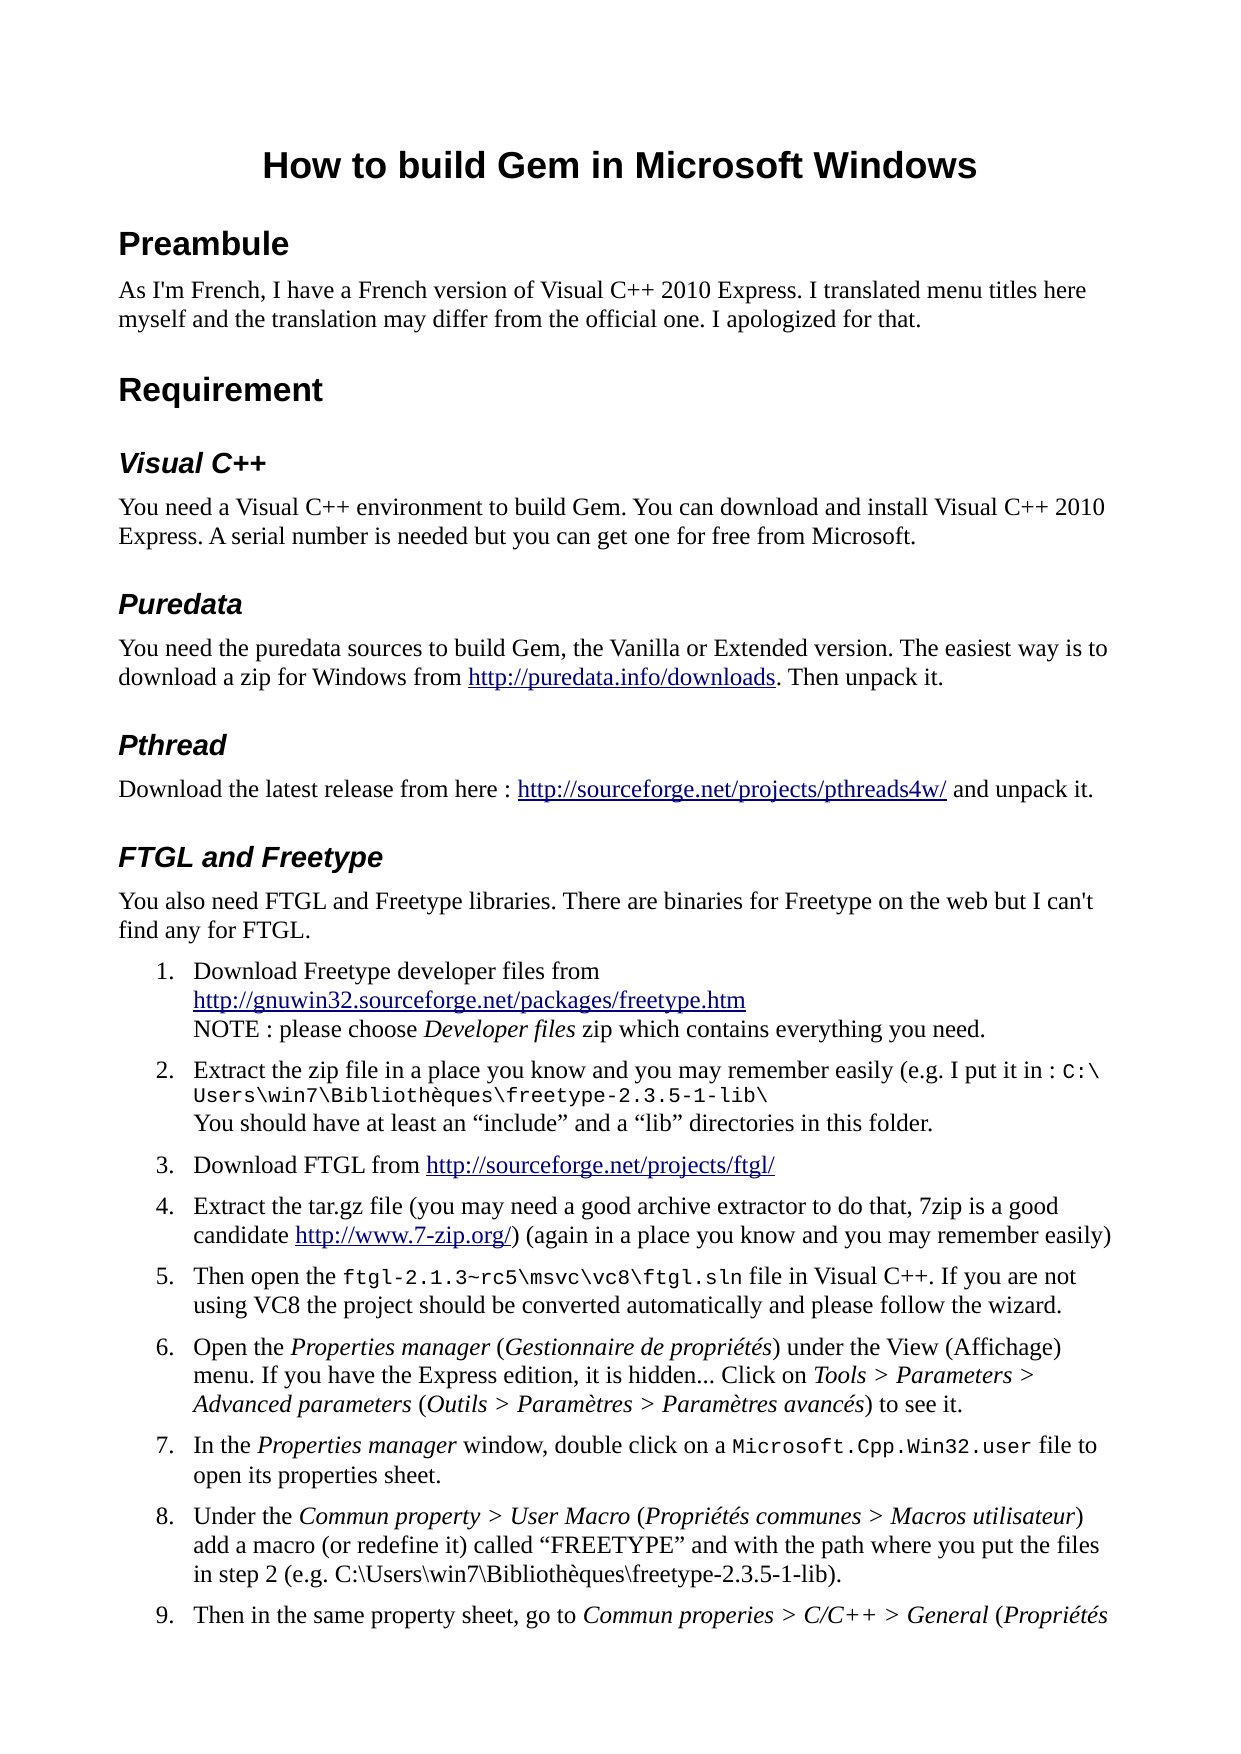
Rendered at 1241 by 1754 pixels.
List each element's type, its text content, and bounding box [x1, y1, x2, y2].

list Then in the same property sheet, go to Commun properies > C/C++ > General (Propriétés [156, 1600, 1122, 1629]
list Download FTGL from http://sourceforge.net/projects/ftgl/ [156, 1150, 1122, 1178]
title How to build Gem in Microsoft Windows [118, 143, 1122, 186]
subtitle Requirement [118, 370, 1122, 408]
text You need the puredata sources to build Gem, the Vanilla or Extended version. The easiest way is to download a zip for Windows from http://puredata.info/downloads. Then unpack it. [118, 633, 1122, 691]
list Extract the tar.gz file (you may need a good archive extractor to do that, 7zip is a good candidate http://www.7-zip.org/) (again in a place you know and you may remember easily) [156, 1191, 1122, 1248]
text You need a Visual C++ environment to build Gem. You can download and install Visual C++ 2010 Express. A serial number is needed but you can get one for free from Microsoft. [118, 492, 1122, 549]
subtitle FTGL and Freetype [118, 840, 1122, 874]
text As I'm French, I have a French version of Visual C++ 2010 Express. I translated menu titles here myself and the translation may differ from the official one. I apologized for that. [118, 275, 1122, 332]
subtitle Pthread [118, 728, 1122, 762]
list Then open the ftgl-2.1.3~rc5\msvc\vc8\ftgl.sln file in Visual C++. If you are not using VC8 the project should be converted automatically and please follow the wizard. [156, 1261, 1122, 1319]
subtitle Puredata [118, 587, 1122, 621]
text You also need FTGL and Freetype libraries. There are binaries for Freetype on the web but I can't find any for FTGL. [118, 886, 1122, 944]
subtitle Visual C++ [118, 446, 1122, 479]
list Under the Commun property > User Macro (Propriétés communes > Macros utilisateur) add a macro (or redefine it) called “FREETYPE” and with the path where you put the files in step 2 (e.g. C:\Users\win7\Bibliothèques\freetype-2.3.5-1-lib). [156, 1501, 1122, 1588]
list Extract the zip file in a place you know and you may remember easily (e.g. I put it in : C:\Users\win7\Bibliothèques\freetype-2.3.5-1-lib\ You should have at least an “include” and a “lib” directories in this folder. [156, 1055, 1122, 1137]
subtitle Preambule [118, 224, 1122, 262]
text Download the latest release from here : http://sourceforge.net/projects/pthreads4w/ and unpack it. [118, 774, 1122, 803]
list In the Properties manager window, double click on a Microsoft.Cpp.Win32.user file to open its properties sheet. [156, 1431, 1122, 1489]
list Download Freetype developer files from http://gnuwin32.sourceforge.net/packages/freetype.htm NOTE : please choose Developer files zip which contains everything you need. [156, 956, 1122, 1043]
list Open the Properties manager (Gestionnaire de propriétés) under the View (Affichage) menu. If you have the Express edition, it is hidden... Click on Tools > Parameters > Advanced parameters (Outils > Paramètres > Paramètres avancés) to see it. [156, 1332, 1122, 1418]
